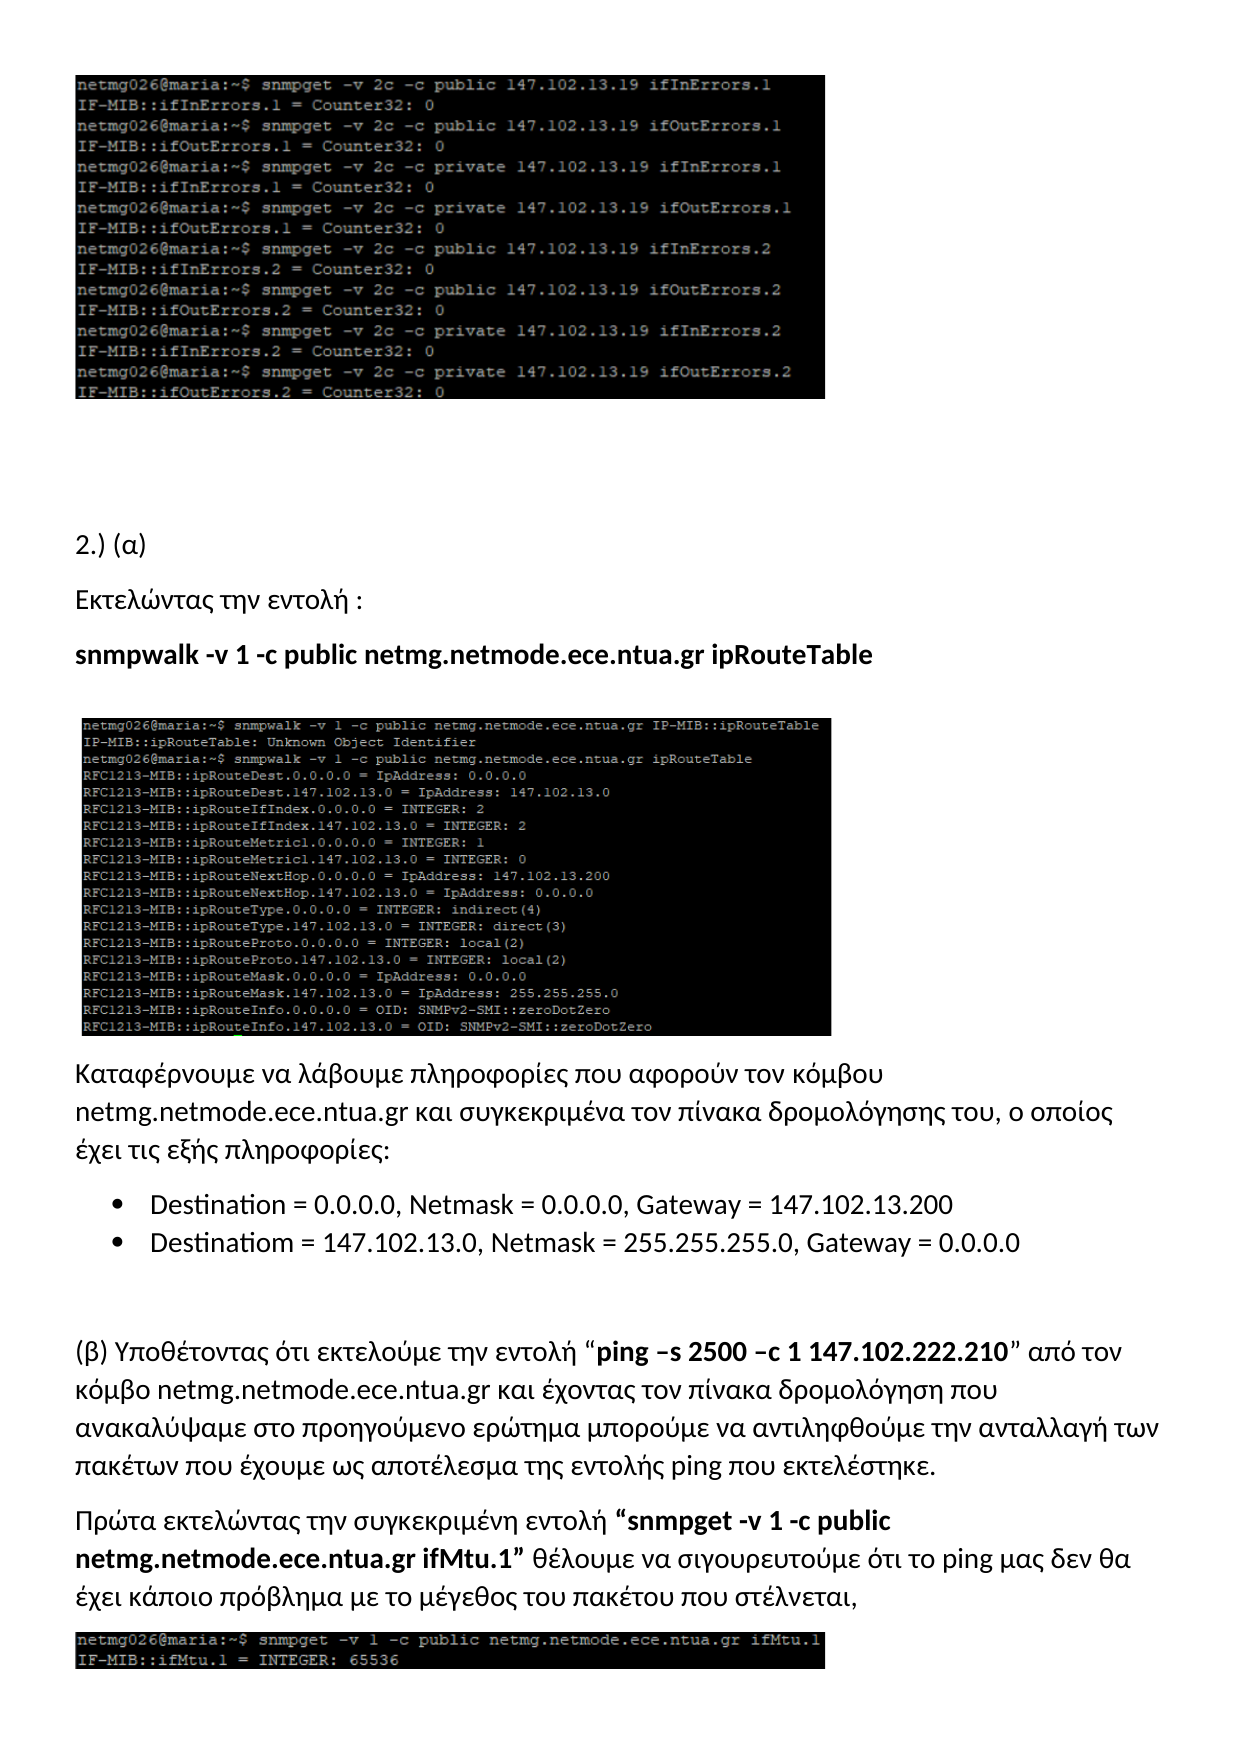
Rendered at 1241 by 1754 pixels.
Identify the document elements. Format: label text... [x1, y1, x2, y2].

list Destinatiom = 147.102.13.0, Netmask = 255.255.255.0, Gateway = 0.0.0.0 [112, 1224, 1165, 1259]
text 2.) (α) [75, 526, 1165, 562]
text Πρώτα εκτελώντας την συγκεκριμένη εντολή “snmpget -v 1 -c public netmg.netmode.ece.ntua.gr ifMtu.1” θέλουμε να σιγουρευτούμε ότι το ping μας δεν θα έχει κάποιο πρόβλημα με το μέγεθος του πακέτου που στέλνεται, [75, 1502, 1165, 1613]
text (β) Υποθέτοντας ότι εκτελούμε την εντολή “ping –s 2500 –c 1 147.102.222.210” από τον κόμβο netmg.netmode.ece.ntua.gr και έχοντας τον πίνακα δρομολόγηση που ανακαλύψαμε στο προηγούμενο ερώτημα μπορούμε να αντιληφθούμε την ανταλλαγή των πακέτων που έχουμε ως αποτέλεσμα της εντολής ping που εκτελέστηκε. [75, 1333, 1165, 1483]
text Καταφέρνουμε να λάβουμε πληροφορίες που αφορούν τον κόμβου netmg.netmode.ece.ntua.gr και συγκεκριμένα τον πίνακα δρομολόγησης του, ο οποίος έχει τις εξής πληροφορίες: [75, 1055, 1165, 1167]
text Εκτελώντας την εντολή : [75, 581, 1165, 617]
list Destination = 0.0.0.0, Netmask = 0.0.0.0, Gateway = 147.102.13.200 [112, 1186, 1165, 1221]
text snmpwalk -v 1 -c public netmg.netmode.ece.ntua.gr ipRouteTable [75, 636, 1165, 671]
